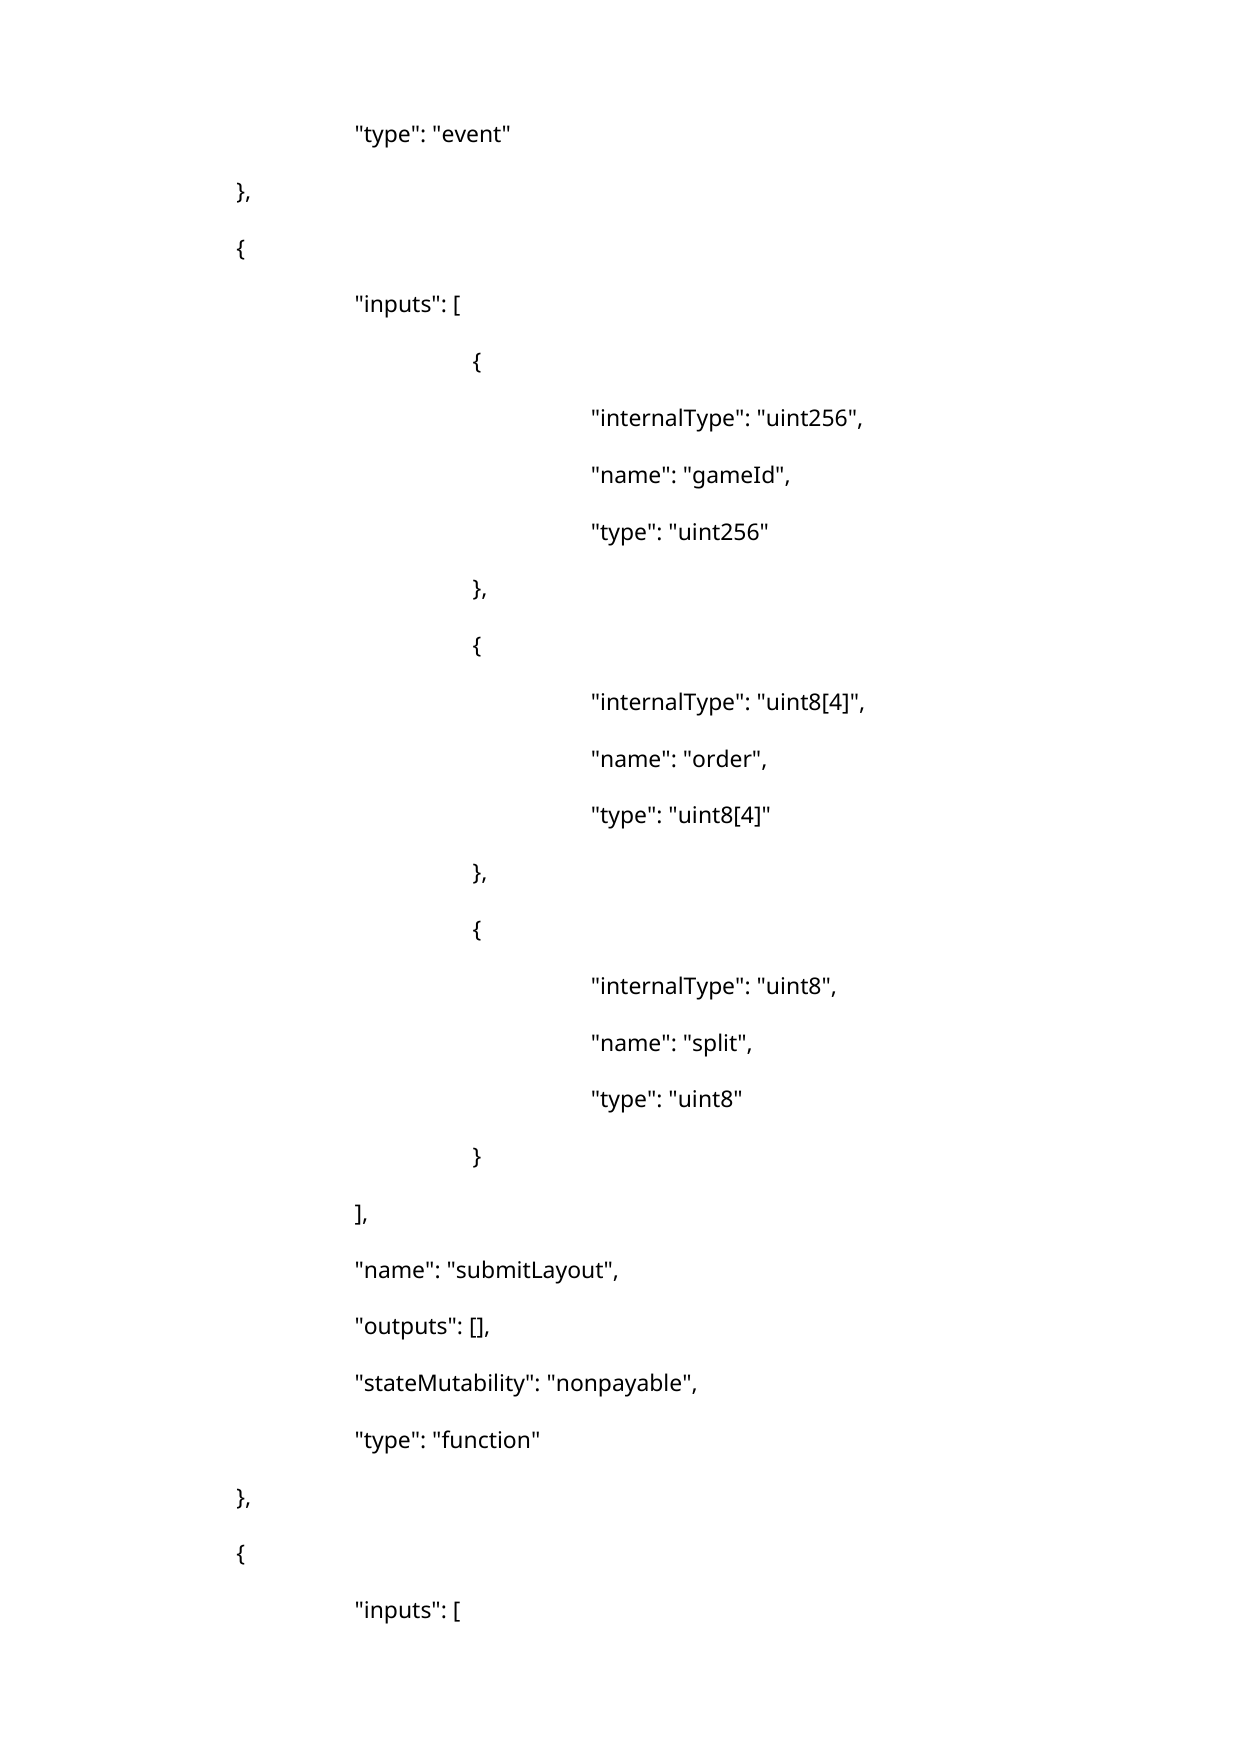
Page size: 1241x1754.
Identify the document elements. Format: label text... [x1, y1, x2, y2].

text }, [118, 1481, 1122, 1512]
text "type": "uint256" [118, 516, 1122, 547]
text "name": "split", [118, 1026, 1122, 1058]
text }, [118, 856, 1122, 887]
text } [118, 1140, 1122, 1171]
text "name": "submitLayout", [118, 1253, 1122, 1285]
text "internalType": "uint8[4]", [118, 686, 1122, 717]
text "type": "uint8" [118, 1083, 1122, 1114]
text }, [118, 175, 1122, 206]
text "inputs": [ [118, 1594, 1122, 1625]
text { [118, 913, 1122, 944]
text { [118, 1537, 1122, 1569]
text { [118, 345, 1122, 376]
text "type": "event" [118, 118, 1122, 149]
text "type": "function" [118, 1424, 1122, 1455]
text { [118, 232, 1122, 263]
text "name": "order", [118, 743, 1122, 774]
text "name": "gameId", [118, 459, 1122, 490]
text { [118, 629, 1122, 660]
text "internalType": "uint8", [118, 970, 1122, 1001]
text }, [118, 572, 1122, 603]
text "inputs": [ [118, 288, 1122, 320]
text "internalType": "uint256", [118, 402, 1122, 433]
text "stateMutability": "nonpayable", [118, 1367, 1122, 1398]
text "type": "uint8[4]" [118, 799, 1122, 831]
text "outputs": [], [118, 1310, 1122, 1342]
text ], [118, 1197, 1122, 1228]
